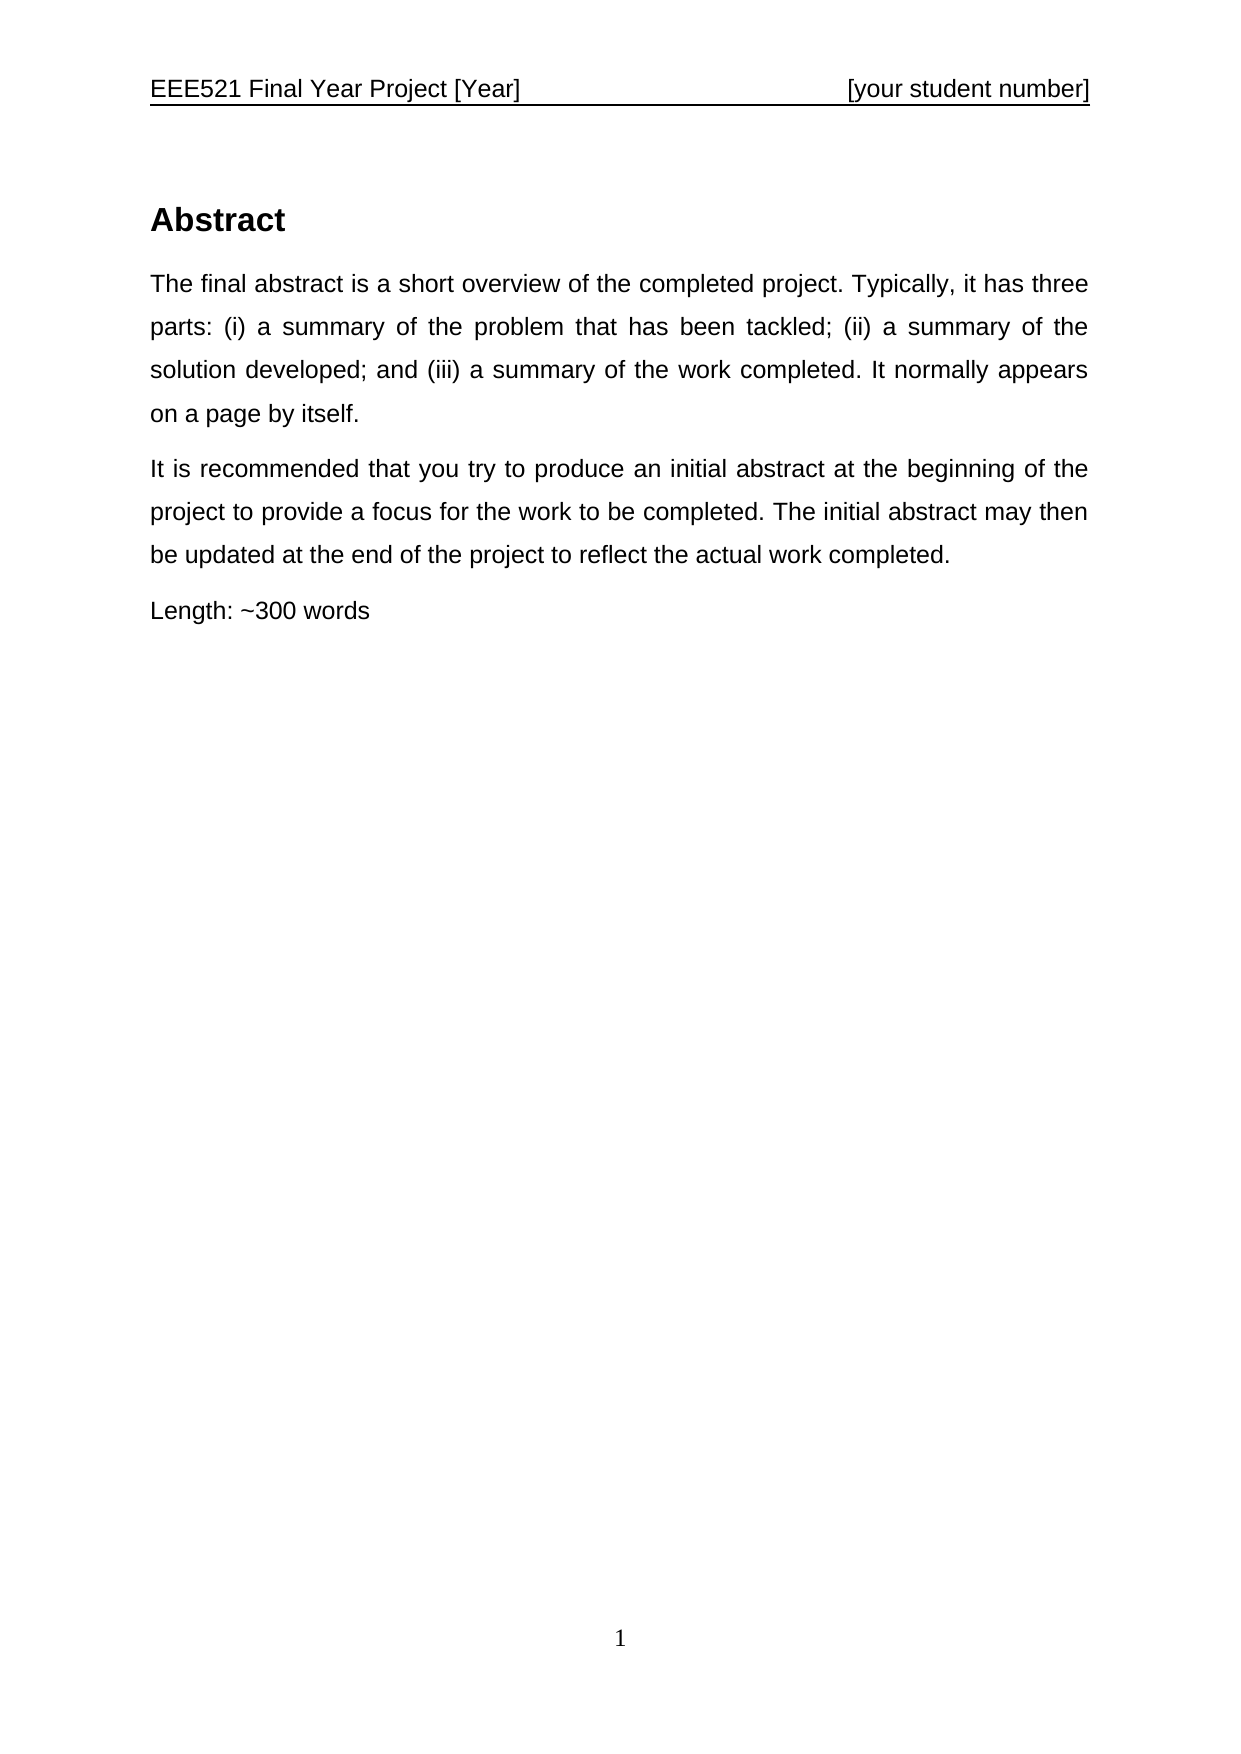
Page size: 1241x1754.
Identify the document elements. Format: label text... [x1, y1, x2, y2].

text The final abstract is a short overview of the completed project. Typically, it has three parts: (i) a summary of the problem that has been tackled; (ii) a summary of the solution developed; and (iii) a summary of the work completed. It normally appears on a page by itself. [150, 269, 1090, 427]
text It is recommended that you try to produce an initial abstract at the beginning of the project to provide a focus for the work to be completed. The initial abstract may then be updated at the end of the project to reflect the actual work completed. [150, 454, 1090, 569]
subtitle Abstract [150, 200, 1090, 238]
text Length: ~300 words [150, 596, 1090, 625]
